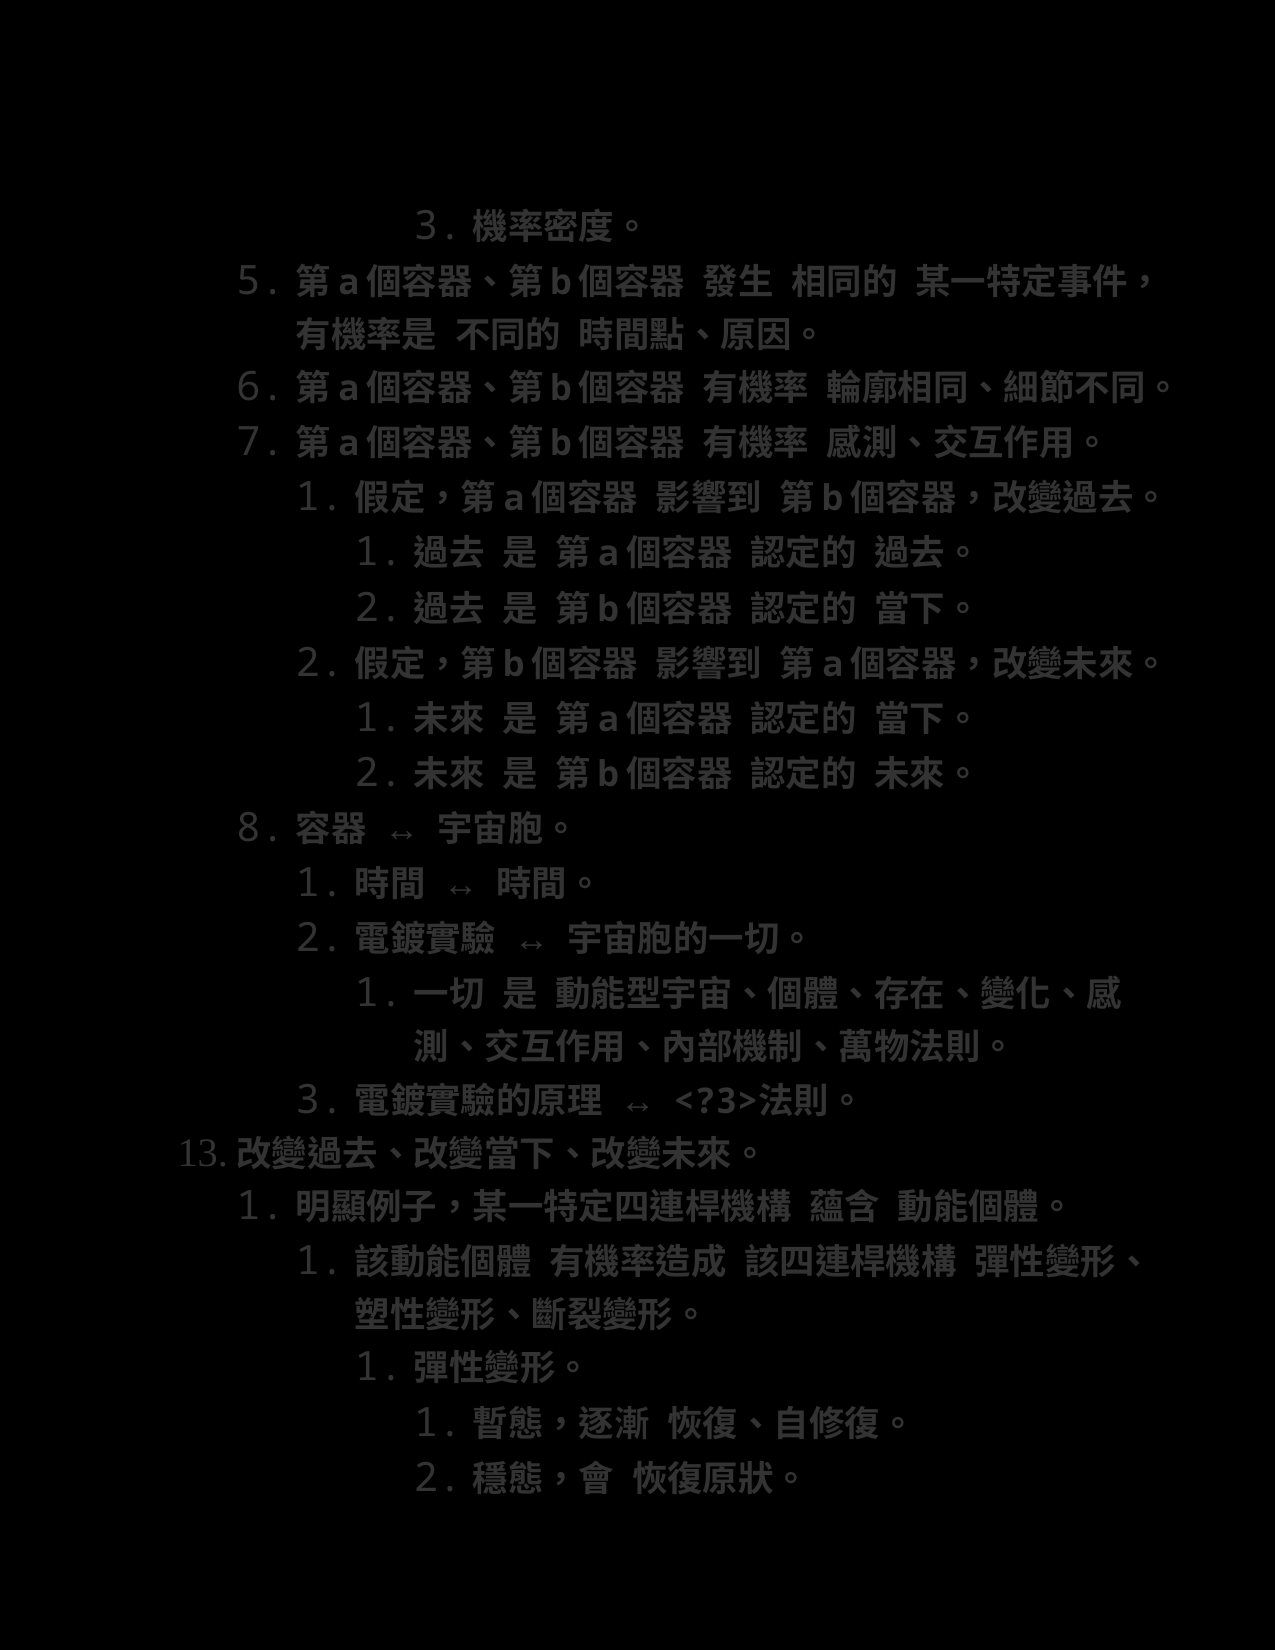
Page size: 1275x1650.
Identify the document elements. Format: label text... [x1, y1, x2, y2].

list 假定，第a個容器 影響到 第b個容器，改變過去。 [295, 467, 1157, 523]
list 第a個容器、第b個容器 發生 相同的 某一特定事件，有機率是 不同的 時間點、原因。 [236, 251, 1157, 357]
list 一切 是 動能型宇宙、個體、存在、變化、感測、交互作用、內部機制、萬物法則。 [354, 963, 1157, 1070]
list 過去 是 第b個容器 認定的 當下。 [354, 578, 1157, 633]
list 未來 是 第b個容器 認定的 未來。 [354, 743, 1157, 798]
list 改變過去、改變當下、改變未來。 [177, 1125, 1157, 1176]
list 電鍍實驗 ↔ 宇宙胞的一切。 [295, 908, 1157, 963]
list 假定，第b個容器 影響到 第a個容器，改變未來。 [295, 633, 1157, 688]
list 暫態，逐漸 恢復、自修復。 [413, 1393, 1157, 1448]
list 時間 ↔ 時間。 [295, 853, 1157, 908]
list 明顯例子，某一特定四連桿機構 蘊含 動能個體。 [236, 1176, 1157, 1231]
list 第a個容器、第b個容器 有機率 感測、交互作用。 [236, 412, 1157, 467]
list 該動能個體 有機率造成 該四連桿機構 彈性變形、塑性變形、斷裂變形。 [295, 1231, 1157, 1338]
list 穩態，會 恢復原狀。 [413, 1448, 1157, 1503]
list 電鍍實驗的原理 ↔ <?3>法則。 [295, 1070, 1157, 1125]
list 機率密度。 [413, 196, 1157, 251]
list 第a個容器、第b個容器 有機率 輪廓相同、細節不同。 [236, 357, 1157, 412]
list 未來 是 第a個容器 認定的 當下。 [354, 688, 1157, 743]
list 彈性變形。 [354, 1338, 1157, 1393]
list 容器 ↔ 宇宙胞。 [236, 798, 1157, 853]
list 過去 是 第a個容器 認定的 過去。 [354, 523, 1157, 578]
